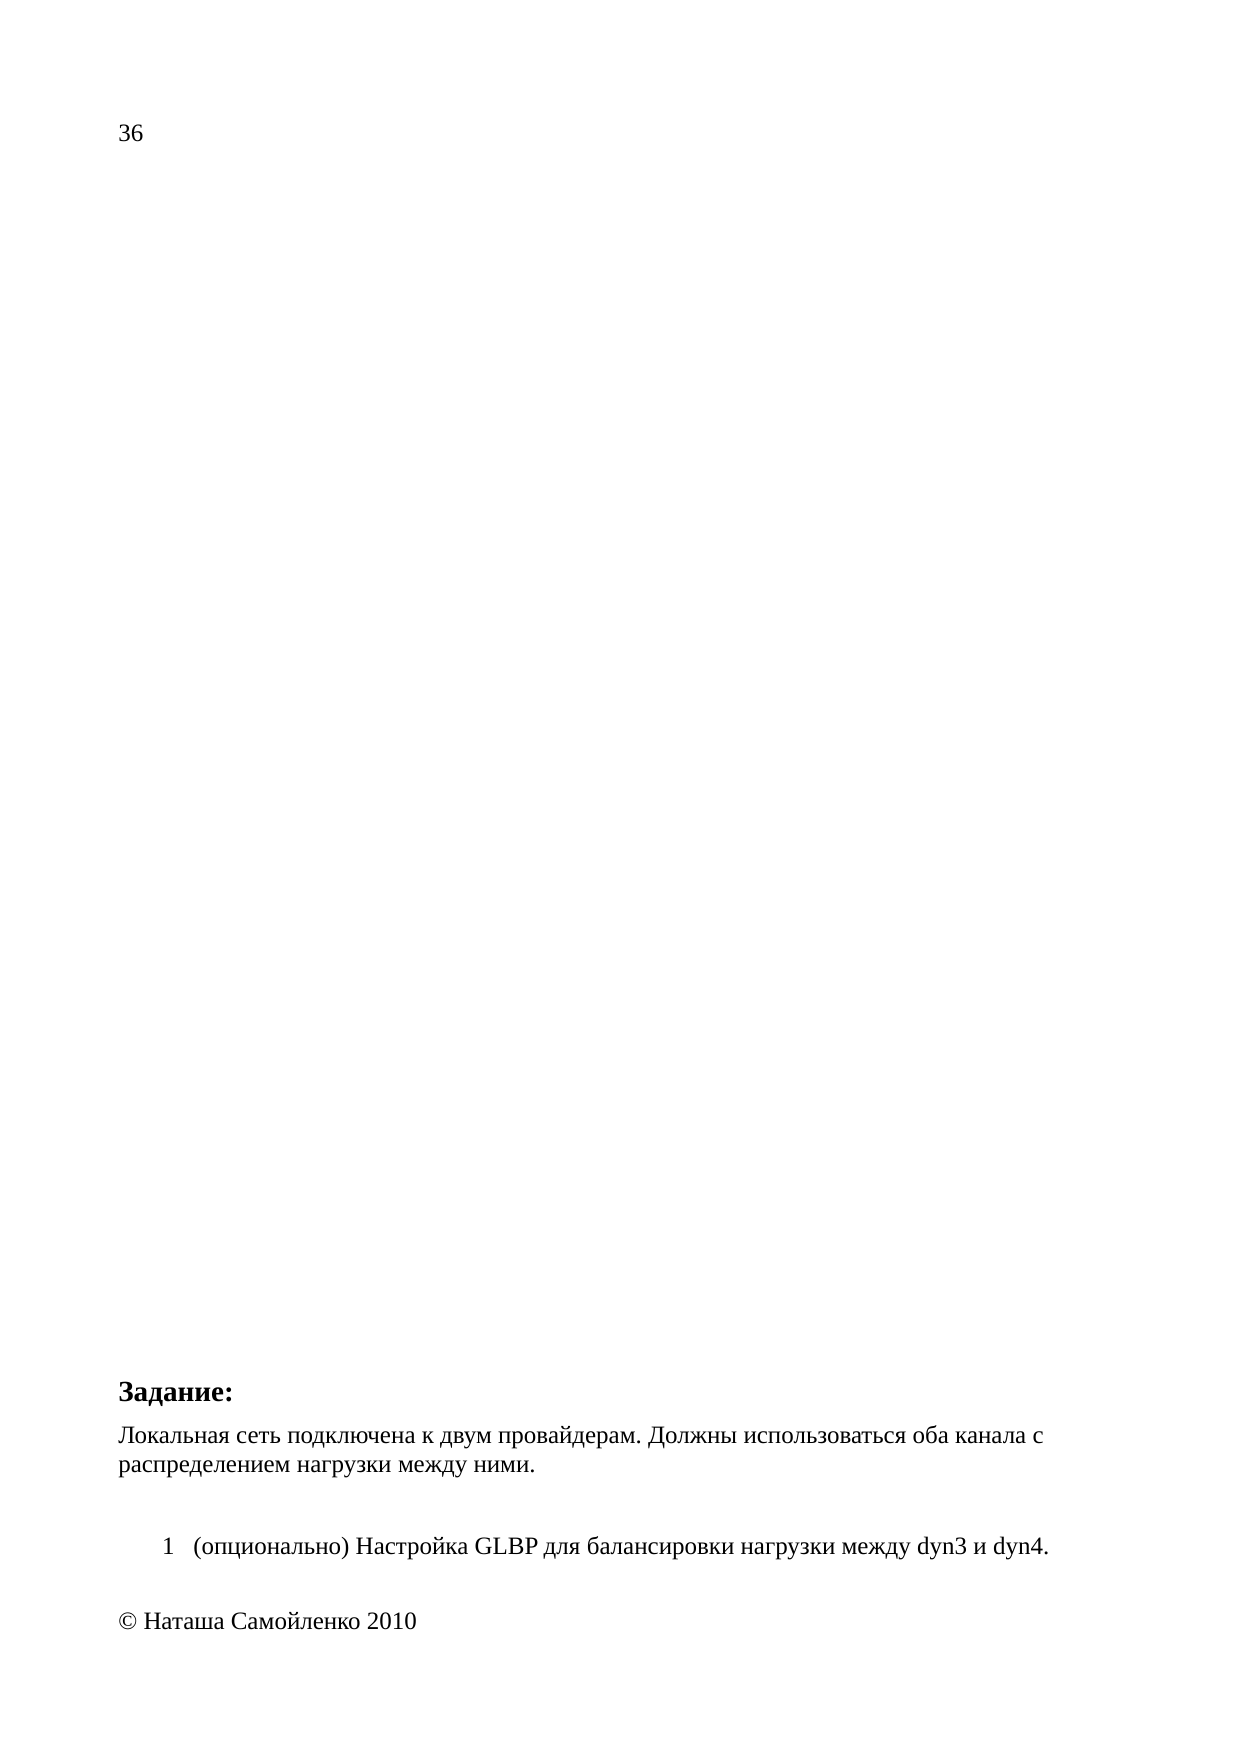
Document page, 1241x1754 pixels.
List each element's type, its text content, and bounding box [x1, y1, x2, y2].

text Задание: [118, 1374, 1122, 1408]
list (опционально) Настройка GLBP для балансировки нагрузки между dyn3 и dyn4. [156, 1531, 1122, 1560]
text Локальная сеть подключена к двум провайдерам. Должны использоваться оба канала с распределением нагрузки между ними. [118, 1420, 1122, 1478]
